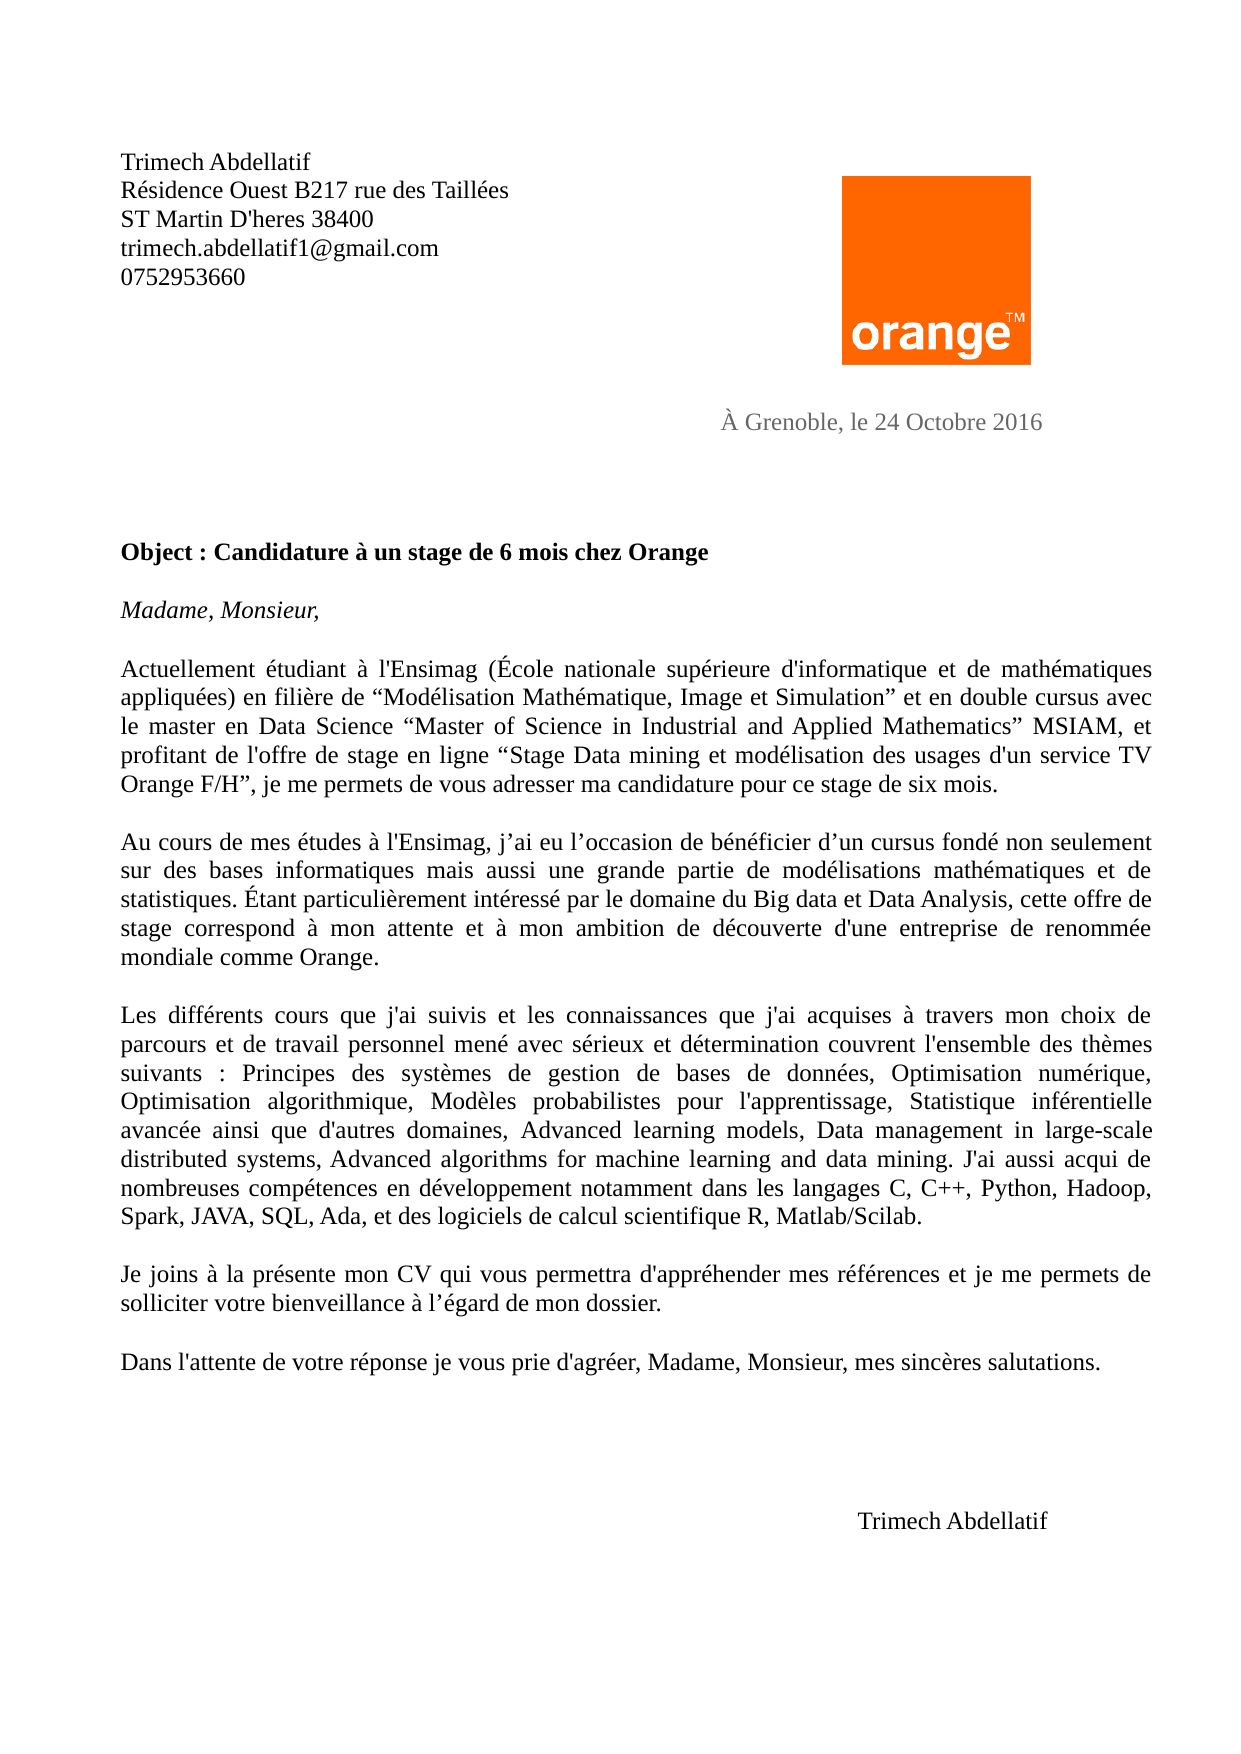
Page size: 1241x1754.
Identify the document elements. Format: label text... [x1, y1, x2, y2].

table_cell [120, 291, 720, 465]
table_cell Object : Candidature à un stage de 6 mois chez Orange Madame, Monsieur, Actuellement étudiant à l'Ensimag (École nationale supérieure d'informatique et de mathématiques appliquées) en filière de “Modélisation Mathématique, Image et Simulation” et en double cursus avec le master en Data Science “Master of Science in Industrial and Applied Mathematics” MSIAM, et profitant de l'offre de stage en ligne “Stage Data mining et modélisation des usages d'un service TV Orange F/H”, je me permets de vous adresser ma candidature pour ce stage de six mois. Au cours de mes études à l'Ensimag, j’ai eu l’occasion de bénéficier d’un cursus fondé non seulement sur des bases informatiques mais aussi une grande partie de modélisations mathématiques et de statistiques. Étant particulièrement intéressé par le domaine du Big data et Data Analysis, cette offre de stage correspond à mon attente et à mon ambition de découverte d'une entreprise de renommée mondiale comme Orange. Les différents cours que j'ai suivis et les connaissances que j'ai acquises à travers mon choix de parcours et de travail personnel mené avec sérieux et détermination couvrent l'ensemble des thèmes suivants : Principes des systèmes de gestion de bases de données, Optimisation numérique, Optimisation algorithmique, Modèles probabilistes pour l'apprentissage, Statistique inférentielle avancée ainsi que d'autres domaines, Advanced learning models, Data management in large-scale distributed systems, Advanced algorithms for machine learning and data mining. J'ai aussi acqui de nombreuses compétences en développement notamment dans les langages C, C++, Python, Hadoop, Spark, JAVA, SQL, Ada, et des logiciels de calcul scientifique R, Matlab/Scilab. Je joins à la présente mon CV qui vous permettra d'appréhender mes références et je me permets de solliciter votre bienveillance à l’égard de mon dossier. Dans l'attente de votre réponse je vous prie d'agréer, Madame, Monsieur, mes sincères salutations. [120, 465, 1153, 1506]
table_header [720, 147, 1153, 291]
table_header Trimech Abdellatif Résidence Ouest B217 rue des Taillées ST Martin D'heres 38400 trimech.abdellatif1@gmail.com 0752953660 [120, 147, 720, 291]
table_cell Trimech Abdellatif [120, 1506, 1153, 1564]
table_cell À Grenoble, le 24 Octobre 2016 [720, 291, 1153, 465]
picture [842, 176, 1031, 365]
